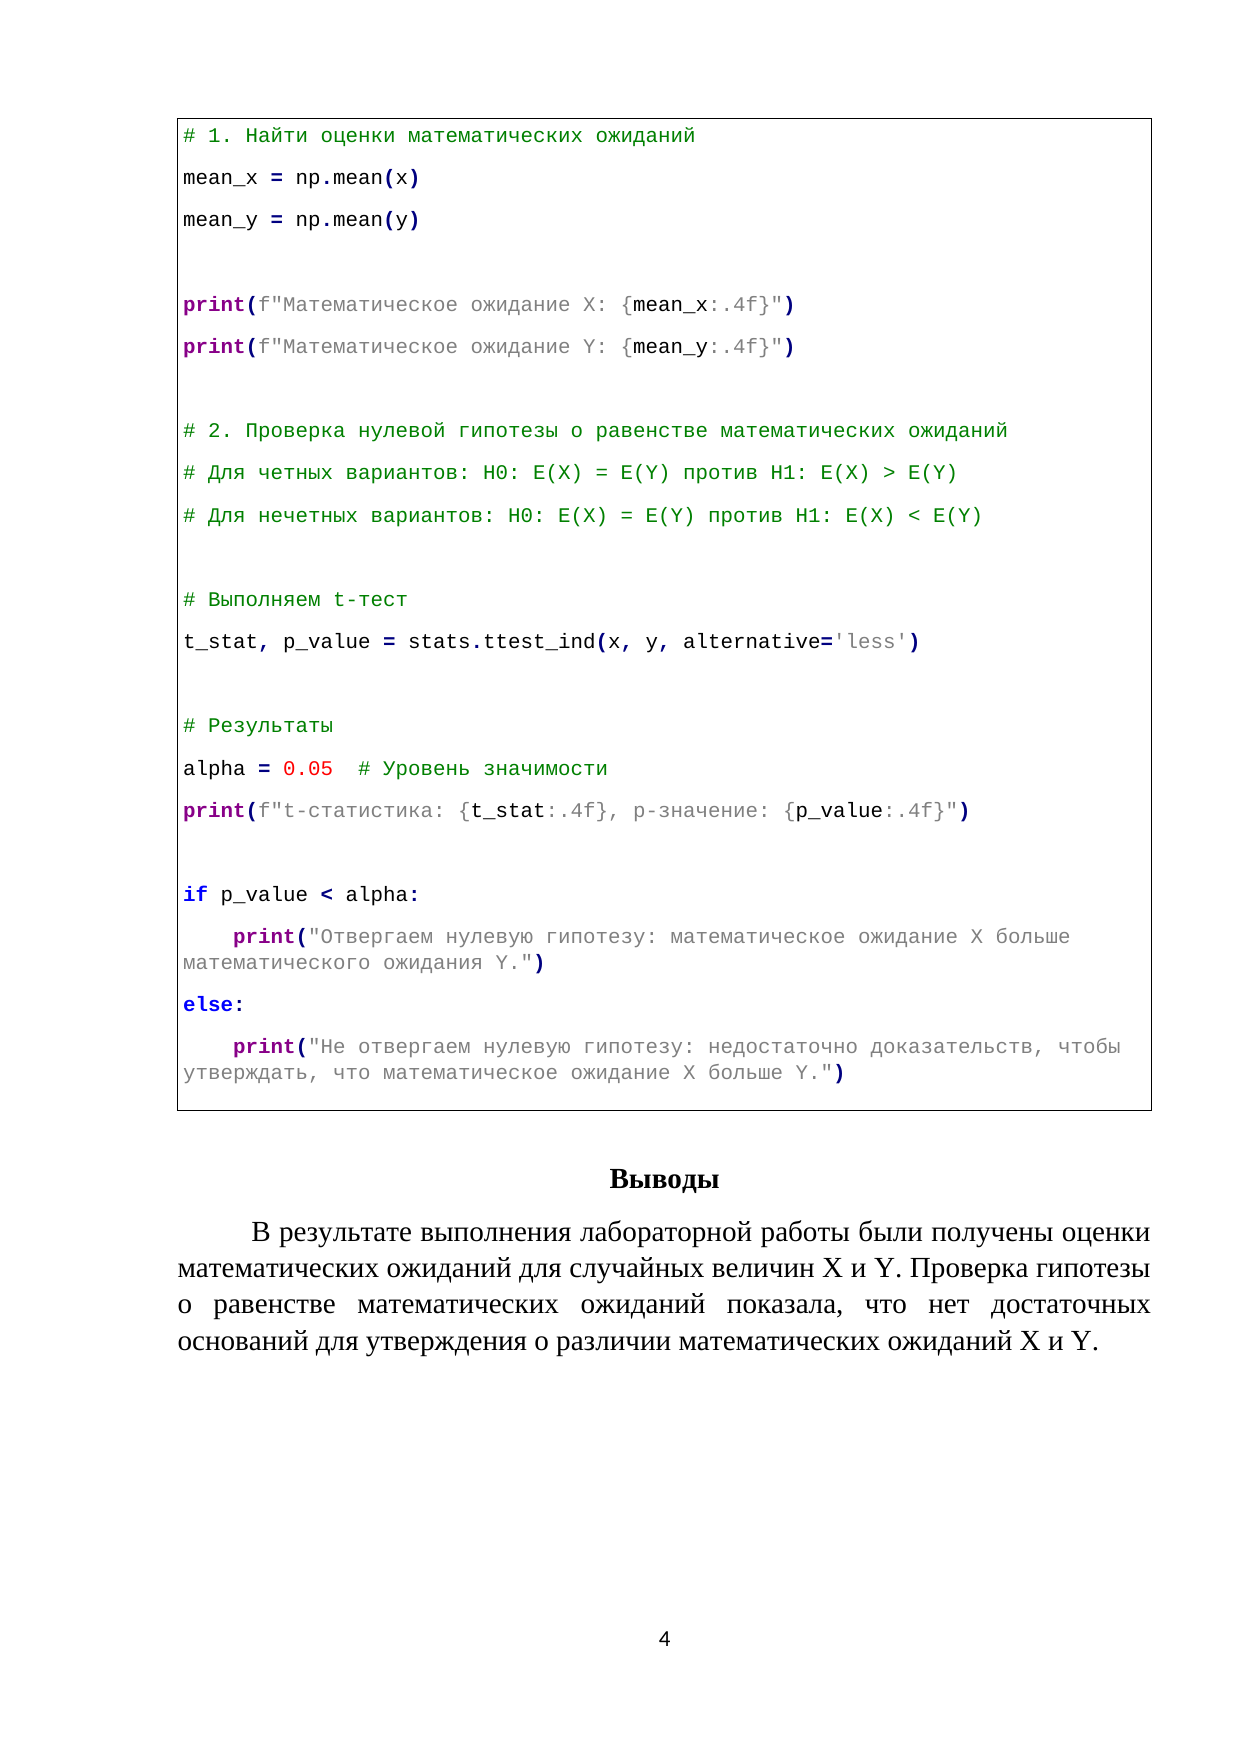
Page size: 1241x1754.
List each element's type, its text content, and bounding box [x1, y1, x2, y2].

table_header # 1. Найти оценки математических ожиданий mean_x = np.mean(x) mean_y = np.mean(y) print(f"Математическое ожидание X: {mean_x:.4f}") print(f"Математическое ожидание Y: {mean_y:.4f}") # 2. Проверка нулевой гипотезы о равенстве математических ожиданий # Для четных вариантов: H0: E(X) = E(Y) против H1: E(X) > E(Y) # Для нечетных вариантов: H0: E(X) = E(Y) против H1: E(X) < E(Y) # Выполняем t-тест t_stat, p_value = stats.ttest_ind(x, y, alternative='less') # Результаты alpha = 0.05 # Уровень значимости print(f"t-статистика: {t_stat:.4f}, p-значение: {p_value:.4f}") if p_value < alpha: print("Отвергаем нулевую гипотезу: математическое ожидание X больше математического ожидания Y.") else: print("Не отвергаем нулевую гипотезу: недостаточно доказательств, чтобы утверждать, что математическое ожидание X больше Y.") [178, 119, 1151, 1110]
text Выводы [177, 1161, 1152, 1195]
text В результате выполнения лабораторной работы были получены оценки математических ожиданий для случайных величин X и Y. Проверка гипотезы о равенстве математических ожиданий показала, что нет достаточных оснований для утверждения о различии математических ожиданий X и Y. [177, 1214, 1152, 1356]
